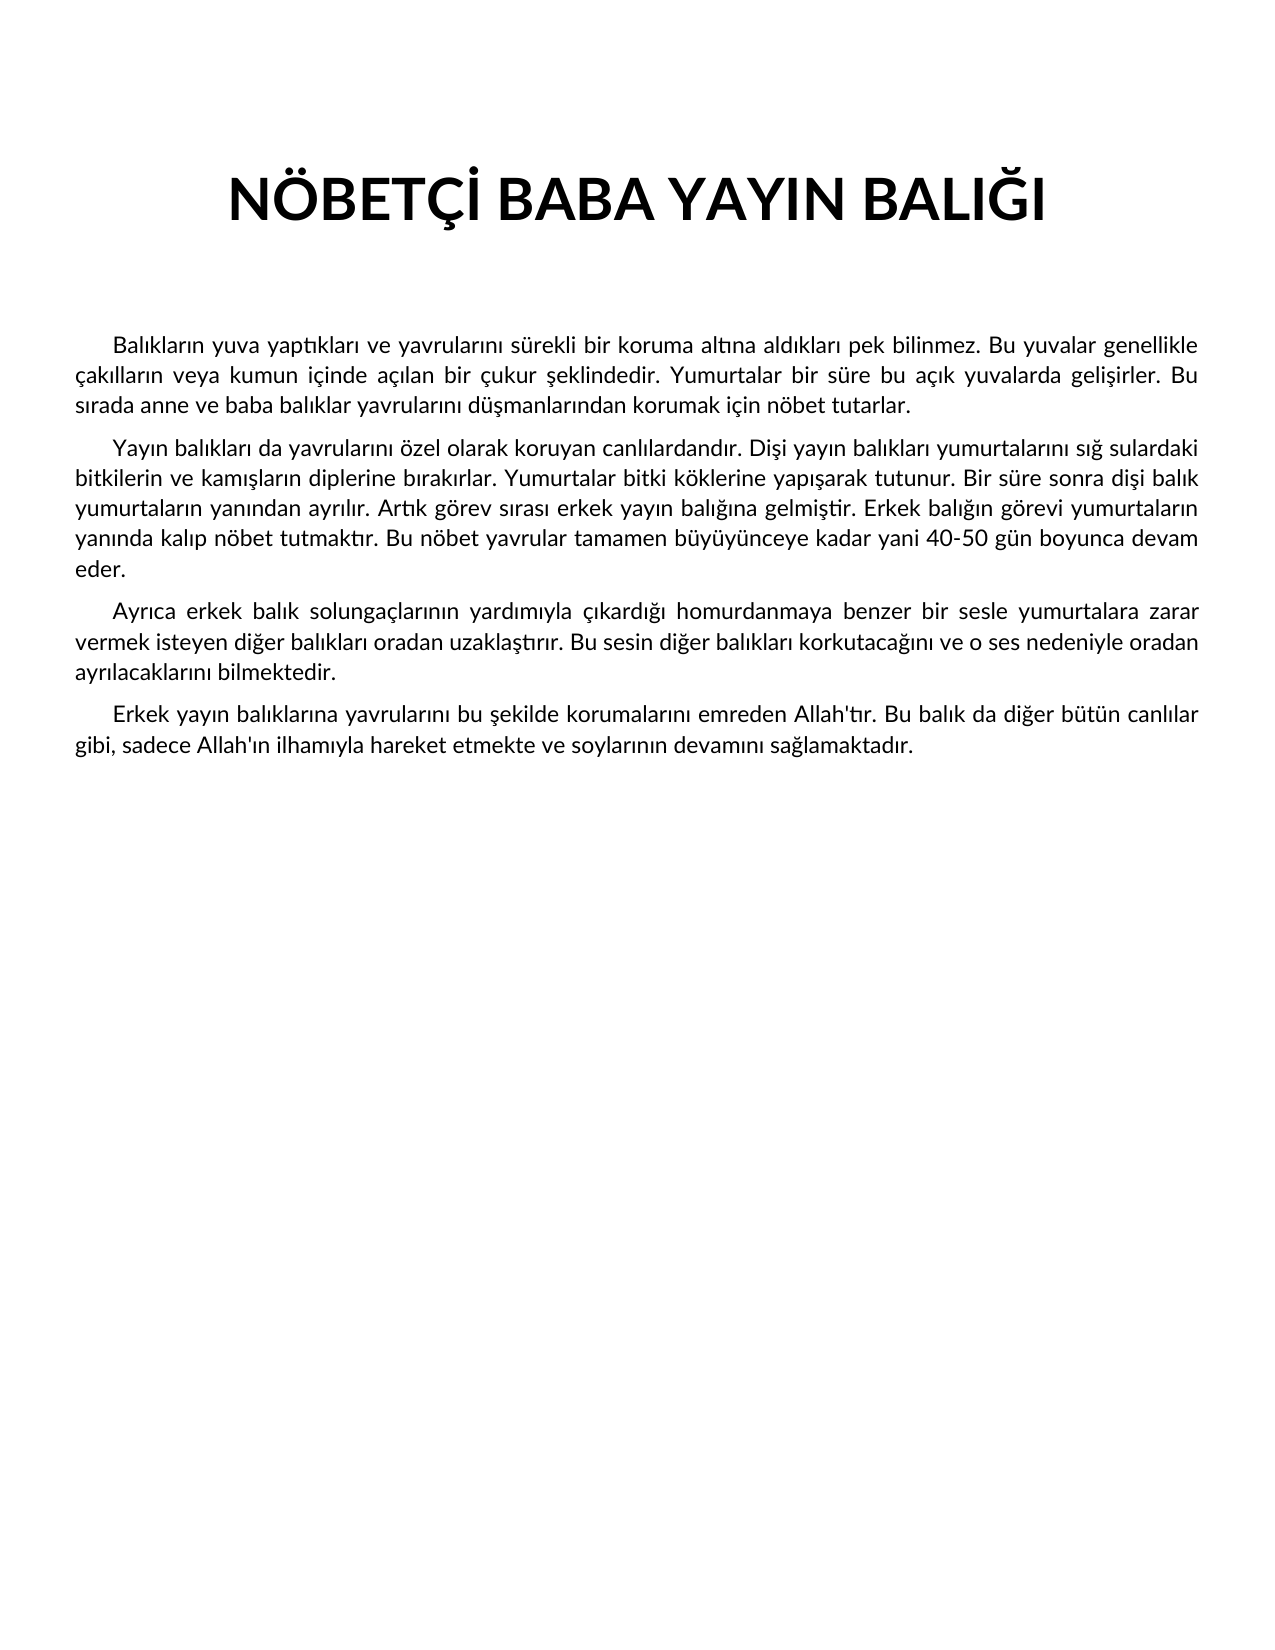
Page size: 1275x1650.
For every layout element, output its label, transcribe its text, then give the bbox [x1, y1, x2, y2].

subtitle NÖBETÇİ BABA YAYIN BALIĞI [75, 162, 1200, 232]
text Ayrıca erkek balık solungaçlarının yardımıyla çıkardığı homurdanmaya benzer bir sesle yumurtalara zarar vermek isteyen diğer balıkları oradan uzaklaştırır. Bu sesin diğer balıkları korkutacağını ve o ses nedeniyle oradan ayrılacaklarını bilmektedir. [75, 597, 1200, 685]
text Erkek yayın balıklarına yavrularını bu şekilde korumalarını emreden Allah'tır. Bu balık da diğer bütün canlılar gibi, sadece Allah'ın ilhamıyla hareket etmekte ve soylarının devamını sağlamaktadır. [75, 700, 1200, 758]
text Yayın balıkları da yavrularını özel olarak koruyan canlılardandır. Dişi yayın balıkları yumurtalarını sığ sulardaki bitkilerin ve kamışların diplerine bırakırlar. Yumurtalar bitki köklerine yapışarak tutunur. Bir süre sonra dişi balık yumurtaların yanından ayrılır. Artık görev sırası erkek yayın balığına gelmiştir. Erkek balığın görevi yumurtaların yanında kalıp nöbet tutmaktır. Bu nöbet yavrular tamamen büyüyünceye kadar yani 40-50 gün boyunca devam eder. [75, 433, 1200, 582]
text Balıkların yuva yaptıkları ve yavrularını sürekli bir koruma altına aldıkları pek bilinmez. Bu yuvalar genellikle çakılların veya kumun içinde açılan bir çukur şeklindedir. Yumurtalar bir süre bu açık yuvalarda gelişirler. Bu sırada anne ve baba balıklar yavrularını düşmanlarından korumak için nöbet tutarlar. [75, 330, 1200, 418]
